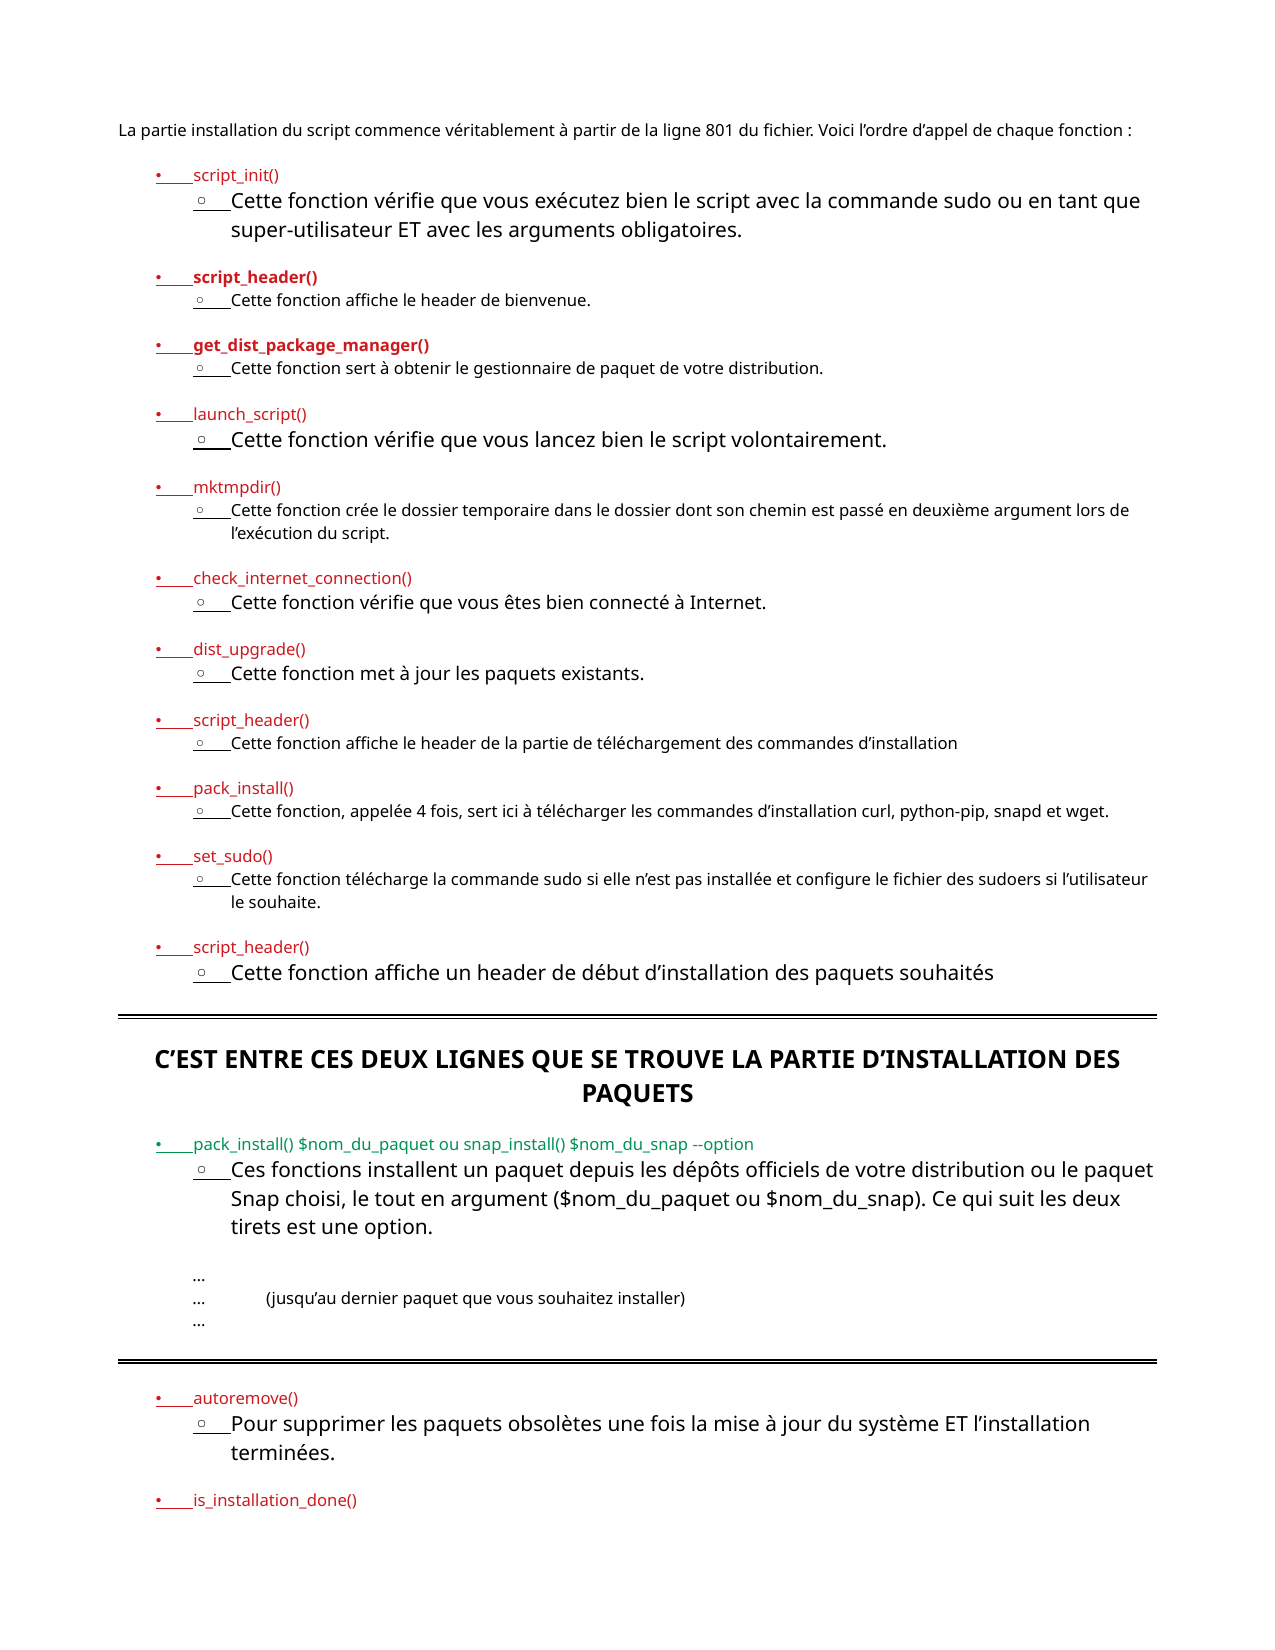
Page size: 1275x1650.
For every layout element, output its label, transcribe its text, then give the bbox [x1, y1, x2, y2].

list script_header() [156, 709, 1157, 731]
list Cette fonction crée le dossier temporaire dans le dossier dont son chemin est passé en deuxième argument lors de l’exécution du script. [193, 499, 1157, 544]
list pack_install() $nom_du_paquet ou snap_install() $nom_du_snap --option [156, 1133, 1157, 1156]
text … (jusqu’au dernier paquet que vous souhaitez installer) [118, 1286, 1157, 1309]
list script_init() [156, 163, 1157, 186]
list set_sudo() [156, 845, 1157, 868]
text … [118, 1309, 1157, 1332]
list get_dist_package_manager() [156, 334, 1157, 357]
list Cette fonction affiche le header de la partie de téléchargement des commandes d’installation [193, 731, 1157, 754]
text C’EST ENTRE CES DEUX LIGNES QUE SE TROUVE LA PARTIE D’INSTALLATION DES PAQUETS [118, 1042, 1157, 1110]
list Cette fonction affiche un header de début d’installation des paquets souhaités [193, 958, 1157, 987]
list Cette fonction vérifie que vous lancez bien le script volontairement. [193, 425, 1157, 453]
text La partie installation du script commence véritablement à partir de la ligne 801 du fichier. Voici l’ordre d’appel de chaque fonction : [118, 118, 1157, 141]
list is_installation_done() [156, 1489, 1157, 1512]
list Cette fonction vérifie que vous êtes bien connecté à Internet. [193, 589, 1157, 615]
list script_header() [156, 266, 1157, 288]
list script_header() [156, 936, 1157, 958]
list Cette fonction télécharge la commande sudo si elle n’est pas installée et configure le fichier des sudoers si l’utilisateur le souhaite. [193, 868, 1157, 913]
list check_internet_connection() [156, 567, 1157, 589]
list Cette fonction, appelée 4 fois, sert ici à télécharger les commandes d’installation curl, python-pip, snapd et wget. [193, 799, 1157, 822]
text … [118, 1263, 1157, 1286]
list Cette fonction vérifie que vous exécutez bien le script avec la commande sudo ou en tant que super-utilisateur ET avec les arguments obligatoires. [193, 186, 1157, 243]
list Ces fonctions installent un paquet depuis les dépôts officiels de votre distribution ou le paquet Snap choisi, le tout en argument ($nom_du_paquet ou $nom_du_snap). Ce qui suit les deux tirets est une option. [193, 1156, 1157, 1241]
list Pour supprimer les paquets obsolètes une fois la mise à jour du système ET l’installation terminées. [193, 1409, 1157, 1466]
list autoremove() [156, 1387, 1157, 1409]
list Cette fonction affiche le header de bienvenue. [193, 288, 1157, 311]
list mktmpdir() [156, 476, 1157, 499]
list dist_upgrade() [156, 638, 1157, 660]
list Cette fonction sert à obtenir le gestionnaire de paquet de votre distribution. [193, 357, 1157, 379]
list Cette fonction met à jour les paquets existants. [193, 660, 1157, 686]
list launch_script() [156, 402, 1157, 425]
list pack_install() [156, 777, 1157, 799]
